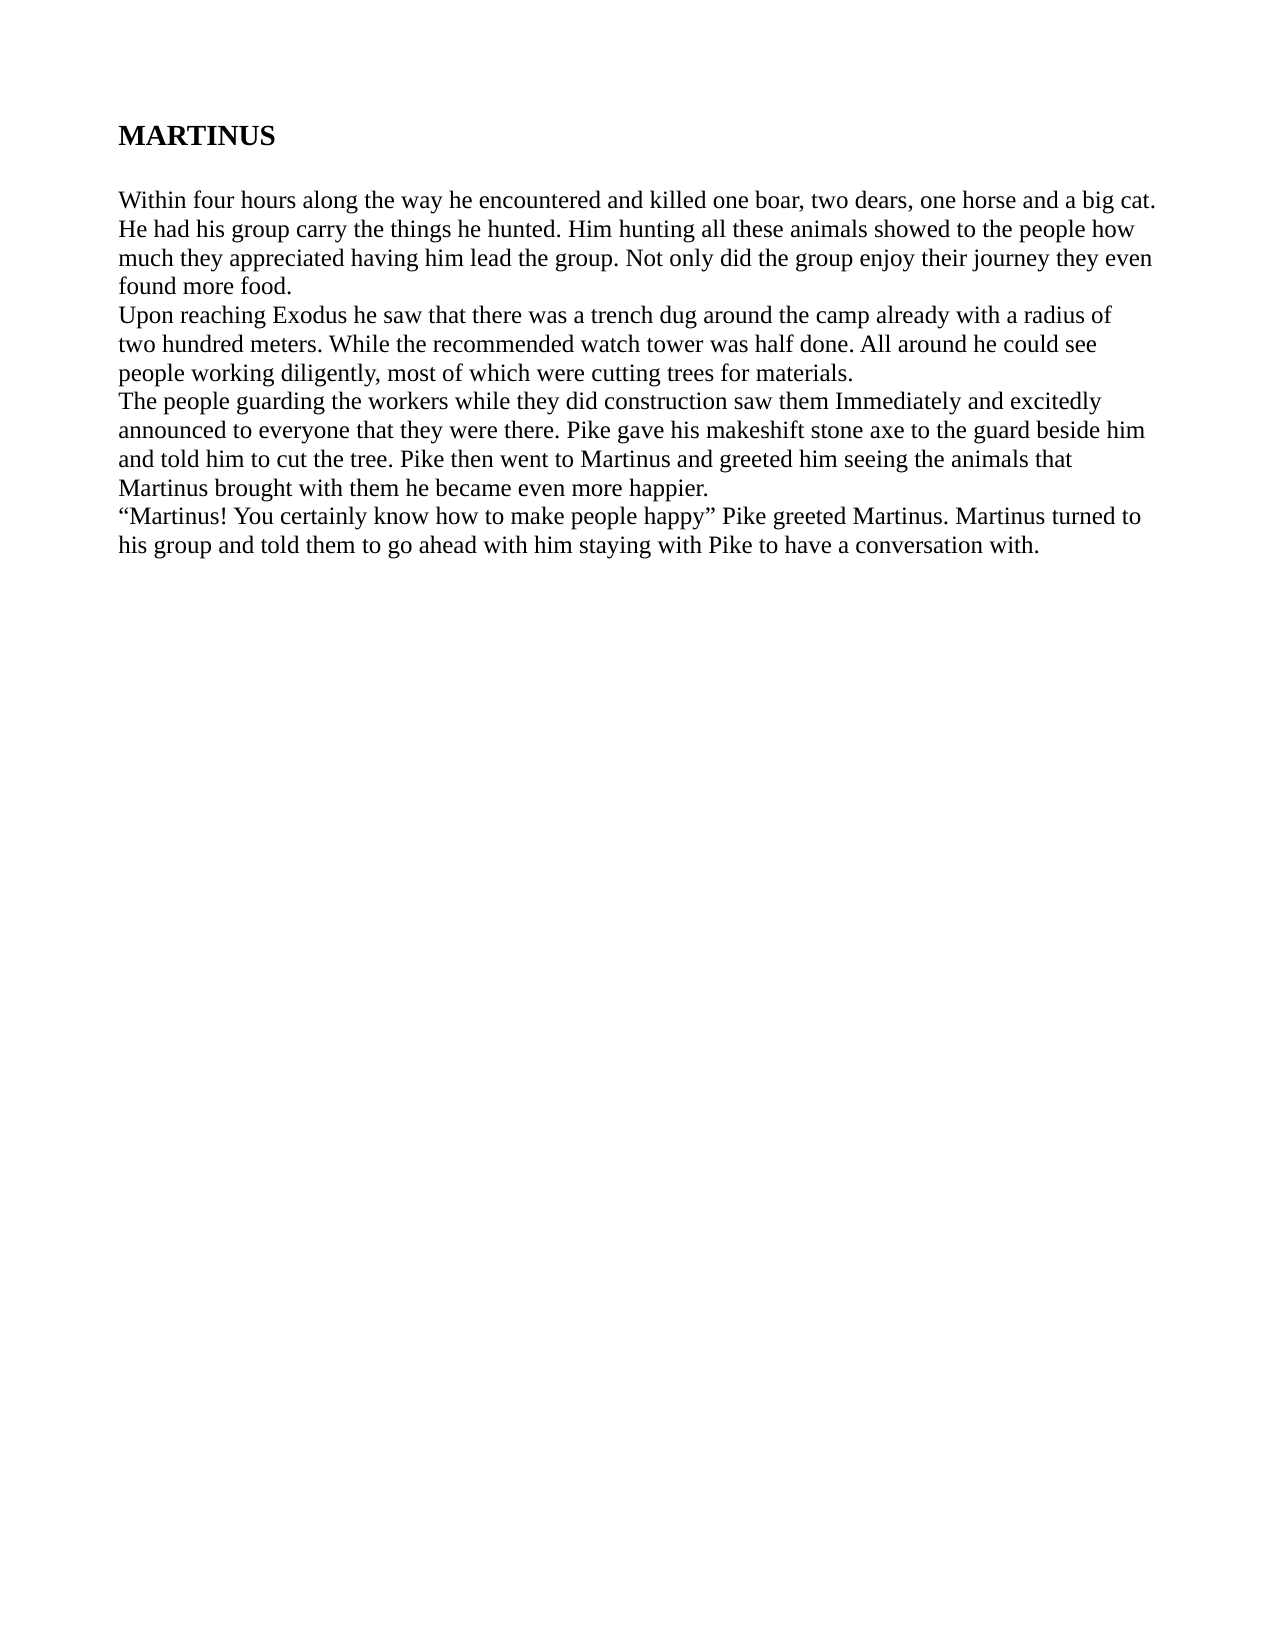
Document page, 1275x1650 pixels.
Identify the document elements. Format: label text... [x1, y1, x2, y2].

text “Martinus! You certainly know how to make people happy” Pike greeted Martinus. Martinus turned to his group and told them to go ahead with him staying with Pike to have a conversation with. [118, 501, 1157, 559]
text Within four hours along the way he encountered and killed one boar, two dears, one horse and a big cat. He had his group carry the things he hunted. Him hunting all these animals showed to the people how much they appreciated having him lead the group. Not only did the group enjoy their journey they even found more food. [118, 185, 1157, 300]
text Upon reaching Exodus he saw that there was a trench dug around the camp already with a radius of two hundred meters. While the recommended watch tower was half done. All around he could see people working diligently, most of which were cutting trees for materials. [118, 300, 1157, 386]
text MARTINUS [118, 118, 1157, 152]
text The people guarding the workers while they did construction saw them Immediately and excitedly announced to everyone that they were there. Pike gave his makeshift stone axe to the guard beside him and told him to cut the tree. Pike then went to Martinus and greeted him seeing the animals that Martinus brought with them he became even more happier. [118, 386, 1157, 501]
